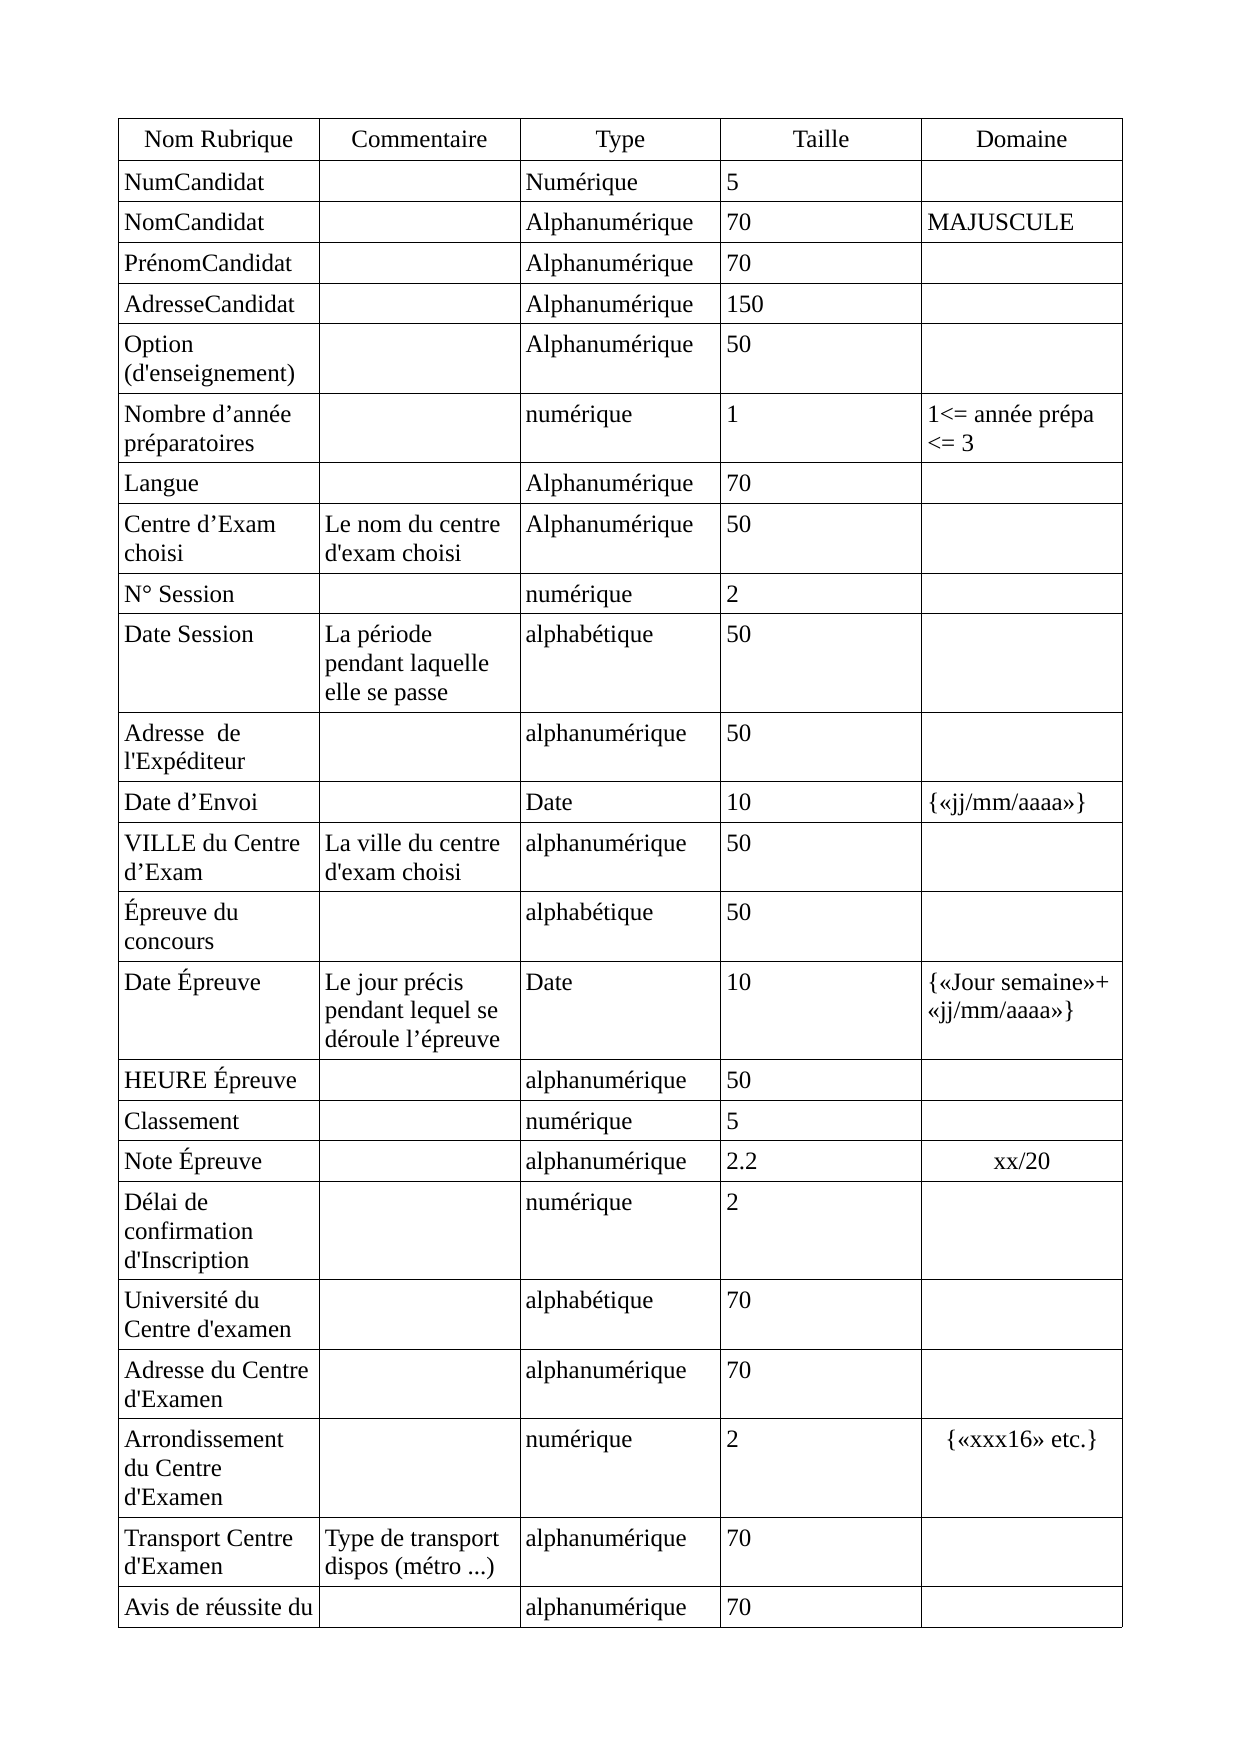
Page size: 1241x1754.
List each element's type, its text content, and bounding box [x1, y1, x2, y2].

table_cell 1 [721, 394, 921, 462]
table_cell alphabétique [521, 1280, 720, 1349]
table_cell [922, 1350, 1122, 1418]
table_cell 70 [721, 202, 921, 242]
table_cell 2 [721, 574, 921, 613]
table_cell 70 [721, 1587, 921, 1627]
table_cell Université du Centre d'examen [119, 1280, 319, 1349]
table_cell Date [521, 962, 720, 1059]
table_cell {«Jour semaine»+ «jj/mm/aaaa»} [922, 962, 1122, 1059]
table_cell Classement [119, 1101, 319, 1140]
table_cell 2.2 [721, 1141, 921, 1181]
table_cell [320, 284, 520, 323]
table_cell numérique [521, 394, 720, 462]
table_cell 5 [721, 161, 921, 201]
table_cell [922, 713, 1122, 781]
table_cell numérique [521, 1101, 720, 1140]
table_cell [320, 892, 520, 961]
table_cell Type de transport dispos (métro ...) [320, 1518, 520, 1586]
table_cell [320, 202, 520, 242]
table_cell [320, 713, 520, 781]
table_cell alphanumérique [521, 823, 720, 891]
table_cell HEURE Épreuve [119, 1060, 319, 1099]
table_cell Option (d'enseignement) [119, 324, 319, 393]
table_cell 2 [721, 1419, 921, 1516]
table_cell Adresse de l'Expéditeur [119, 713, 319, 781]
table_cell N° Session [119, 574, 319, 613]
table_header Nom Rubrique [119, 119, 319, 160]
table_cell [320, 463, 520, 503]
table_cell [922, 504, 1122, 572]
table_cell numérique [521, 1182, 720, 1279]
table_cell Alphanumérique [521, 504, 720, 572]
table_cell [922, 463, 1122, 503]
table_cell [922, 1587, 1122, 1627]
table_cell 5 [721, 1101, 921, 1140]
table_cell 10 [721, 782, 921, 822]
table_cell Alphanumérique [521, 243, 720, 282]
table_cell [320, 1141, 520, 1181]
table_cell numérique [521, 574, 720, 613]
table_cell [922, 574, 1122, 613]
table_cell 10 [721, 962, 921, 1059]
table_cell [320, 1060, 520, 1099]
table_cell 70 [721, 1280, 921, 1349]
table_cell MAJUSCULE [922, 202, 1122, 242]
table_cell Nombre d’année préparatoires [119, 394, 319, 462]
table_cell [320, 1101, 520, 1140]
table_cell {«jj/mm/aaaa»} [922, 782, 1122, 822]
table_cell [320, 394, 520, 462]
table_cell Le jour précis pendant lequel se déroule l’épreuve [320, 962, 520, 1059]
table_cell Adresse du Centre d'Examen [119, 1350, 319, 1418]
table_cell [922, 243, 1122, 282]
table_cell alphabétique [521, 614, 720, 711]
table_cell 70 [721, 1518, 921, 1586]
table_cell La période pendant laquelle elle se passe [320, 614, 520, 711]
table_cell [922, 823, 1122, 891]
table_cell [320, 324, 520, 393]
table_cell Centre d’Exam choisi [119, 504, 319, 572]
table_cell Langue [119, 463, 319, 503]
table_cell Avis de réussite du [119, 1587, 319, 1627]
table_cell PrénomCandidat [119, 243, 319, 282]
table_cell AdresseCandidat [119, 284, 319, 323]
table_cell [922, 1518, 1122, 1586]
table_cell Date [521, 782, 720, 822]
table_cell numérique [521, 1419, 720, 1516]
table_cell alphanumérique [521, 1518, 720, 1586]
table_cell 50 [721, 713, 921, 781]
table_cell [922, 1060, 1122, 1099]
table_cell alphabétique [521, 892, 720, 961]
table_cell [922, 892, 1122, 961]
table_cell [320, 1419, 520, 1516]
table_cell [320, 1280, 520, 1349]
table_cell [320, 1182, 520, 1279]
table_cell Note Épreuve [119, 1141, 319, 1181]
table_cell [922, 614, 1122, 711]
table_cell [922, 324, 1122, 393]
table_cell [320, 574, 520, 613]
table_cell [922, 161, 1122, 201]
table_cell alphanumérique [521, 713, 720, 781]
table_cell Alphanumérique [521, 463, 720, 503]
table_cell 50 [721, 1060, 921, 1099]
table_cell 1<= année prépa <= 3 [922, 394, 1122, 462]
table_header Taille [721, 119, 921, 160]
table_cell [922, 284, 1122, 323]
table_cell Délai de confirmation d'Inscription [119, 1182, 319, 1279]
table_cell [320, 1587, 520, 1627]
table_cell [922, 1182, 1122, 1279]
table_cell La ville du centre d'exam choisi [320, 823, 520, 891]
table_cell alphanumérique [521, 1141, 720, 1181]
table_cell Numérique [521, 161, 720, 201]
table_cell Épreuve du concours [119, 892, 319, 961]
table_cell Alphanumérique [521, 202, 720, 242]
table_cell [320, 243, 520, 282]
table_header Domaine [922, 119, 1122, 160]
table_cell Arrondissement du Centre d'Examen [119, 1419, 319, 1516]
table_cell Date d’Envoi [119, 782, 319, 822]
table_cell xx/20 [922, 1141, 1122, 1181]
table_cell Date Épreuve [119, 962, 319, 1059]
table_cell [320, 161, 520, 201]
table_cell [922, 1280, 1122, 1349]
table_cell 150 [721, 284, 921, 323]
table_cell 50 [721, 504, 921, 572]
table_cell Date Session [119, 614, 319, 711]
table_cell alphanumérique [521, 1587, 720, 1627]
table_cell alphanumérique [521, 1350, 720, 1418]
table_cell [922, 1101, 1122, 1140]
table_cell 70 [721, 1350, 921, 1418]
table_header Commentaire [320, 119, 520, 160]
table_cell Alphanumérique [521, 284, 720, 323]
table_cell alphanumérique [521, 1060, 720, 1099]
table_cell 50 [721, 892, 921, 961]
table_cell 70 [721, 463, 921, 503]
table_cell 70 [721, 243, 921, 282]
table_cell [320, 782, 520, 822]
table_cell 50 [721, 324, 921, 393]
table_cell 50 [721, 823, 921, 891]
table_cell [320, 1350, 520, 1418]
table_cell 50 [721, 614, 921, 711]
table_header Type [521, 119, 720, 160]
table_cell {«xxx16» etc.} [922, 1419, 1122, 1516]
table_cell Le nom du centre d'exam choisi [320, 504, 520, 572]
table_cell Transport Centre d'Examen [119, 1518, 319, 1586]
table_cell 2 [721, 1182, 921, 1279]
table_cell VILLE du Centre d’Exam [119, 823, 319, 891]
table_cell NumCandidat [119, 161, 319, 201]
table_cell Alphanumérique [521, 324, 720, 393]
table_cell NomCandidat [119, 202, 319, 242]
